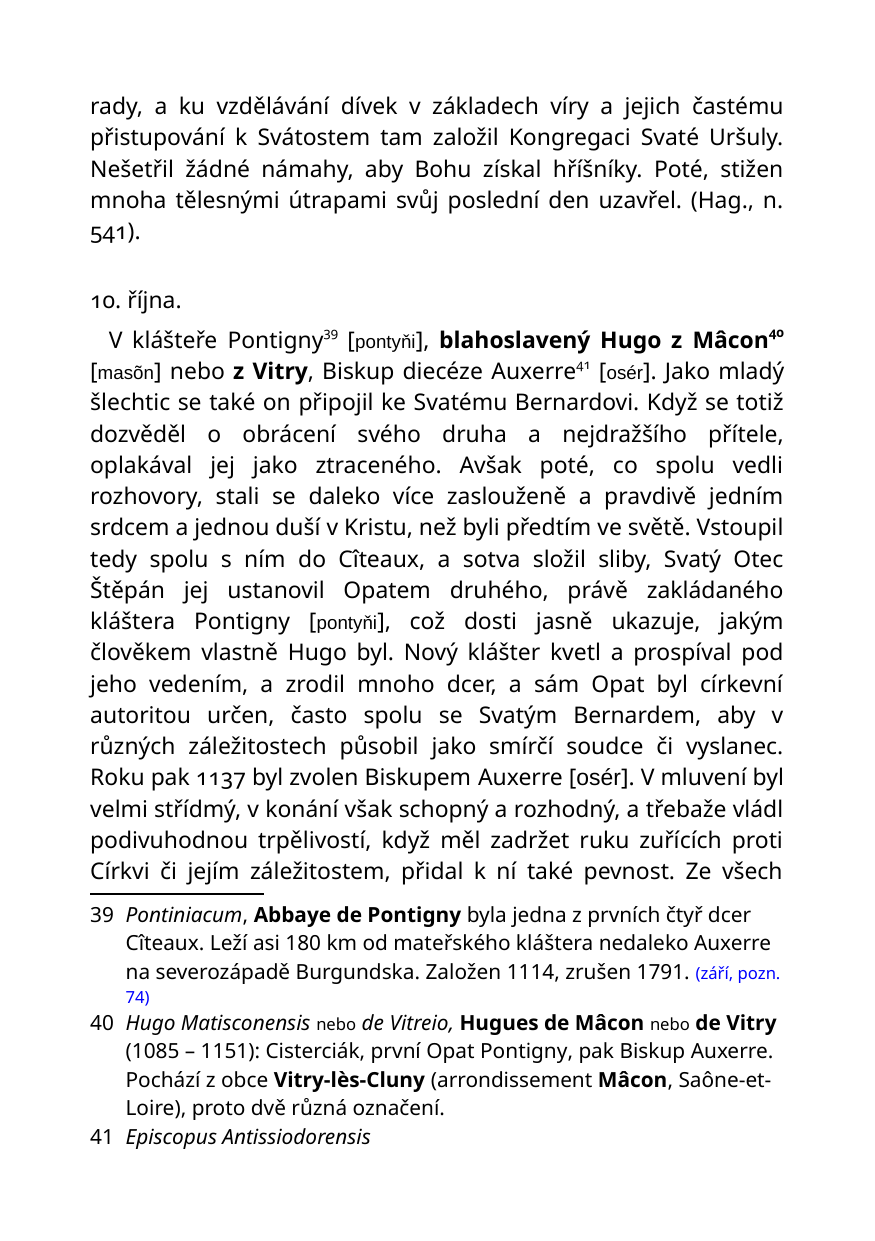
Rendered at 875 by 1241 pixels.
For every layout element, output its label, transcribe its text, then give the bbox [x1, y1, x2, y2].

text Hugo Matisconensis nebo de Vitreio, Hugues de Mâcon nebo de Vitry (1085 – 1151): Cisterciák, první Opat Pontigny, pak Biskup Auxerre. Pochází z obce Vitry-lès-Cluny (arrondissement Mâcon, Saône-et-Loire), proto dvě různá označení. [90, 1008, 784, 1122]
text V klášteře Pontigny [pontyňi], blahoslavený Hugo z Mâcon [masõn] nebo z Vitry, Biskup diecéze Auxerre [osér]. Jako mladý šlechtic se také on připojil ke Svatému Bernardovi. Když se totiž dozvěděl o obrácení svého druha a nejdražšího přítele, oplakával jej jako ztraceného. Avšak poté, co spolu vedli rozhovory, stali se daleko více zaslouženě a pravdivě jedním srdcem a jednou duší v Kristu, než byli předtím ve světě. Vstoupil tedy spolu s ním do Cîteaux, a sotva složil sliby, Svatý Otec Štěpán jej ustanovil Opatem druhého, právě zakládaného kláštera Pontigny [pontyňi], což dosti jasně ukazuje, jakým člověkem vlastně Hugo byl. Nový klášter kvetl a prospíval pod jeho vedením, a zrodil mnoho dcer, a sám Opat byl církevní autoritou určen, často spolu se Svatým Bernardem, aby v různých záležitostech působil jako smírčí soudce či vyslanec. Roku pak 1137 byl zvolen Biskupem Auxerre [osér]. V mluvení byl velmi střídmý, v konání však schopný a rozhodný, a třebaže vládl podivuhodnou trpělivostí, když měl zadržet ruku zuřících proti Církvi či jejím záležitostem, přidal k ní také pevnost. Ze všech [90, 324, 784, 886]
text 10. října. [90, 283, 784, 315]
text Episcopus Antissiodorensis [90, 1122, 784, 1150]
text Pontiniacum, Abbaye de Pontigny byla jedna z prvních čtyř dcer Cîteaux. Leží asi 180 km od mateřského kláštera nedaleko Auxerre na severozápadě Burgundska. Založen 1114, zrušen 1791. (září, pozn. 74) [90, 900, 784, 1008]
text rady, a ku vzdělávání dívek v základech víry a jejich častému přistupování k Svátostem tam založil Kongregaci Svaté Uršuly. Nešetřil žádné námahy, aby Bohu získal hříšníky. Poté, stižen mnoha tělesnými útrapami svůj poslední den uzavřel. (Hag., n. 541). [90, 90, 784, 246]
